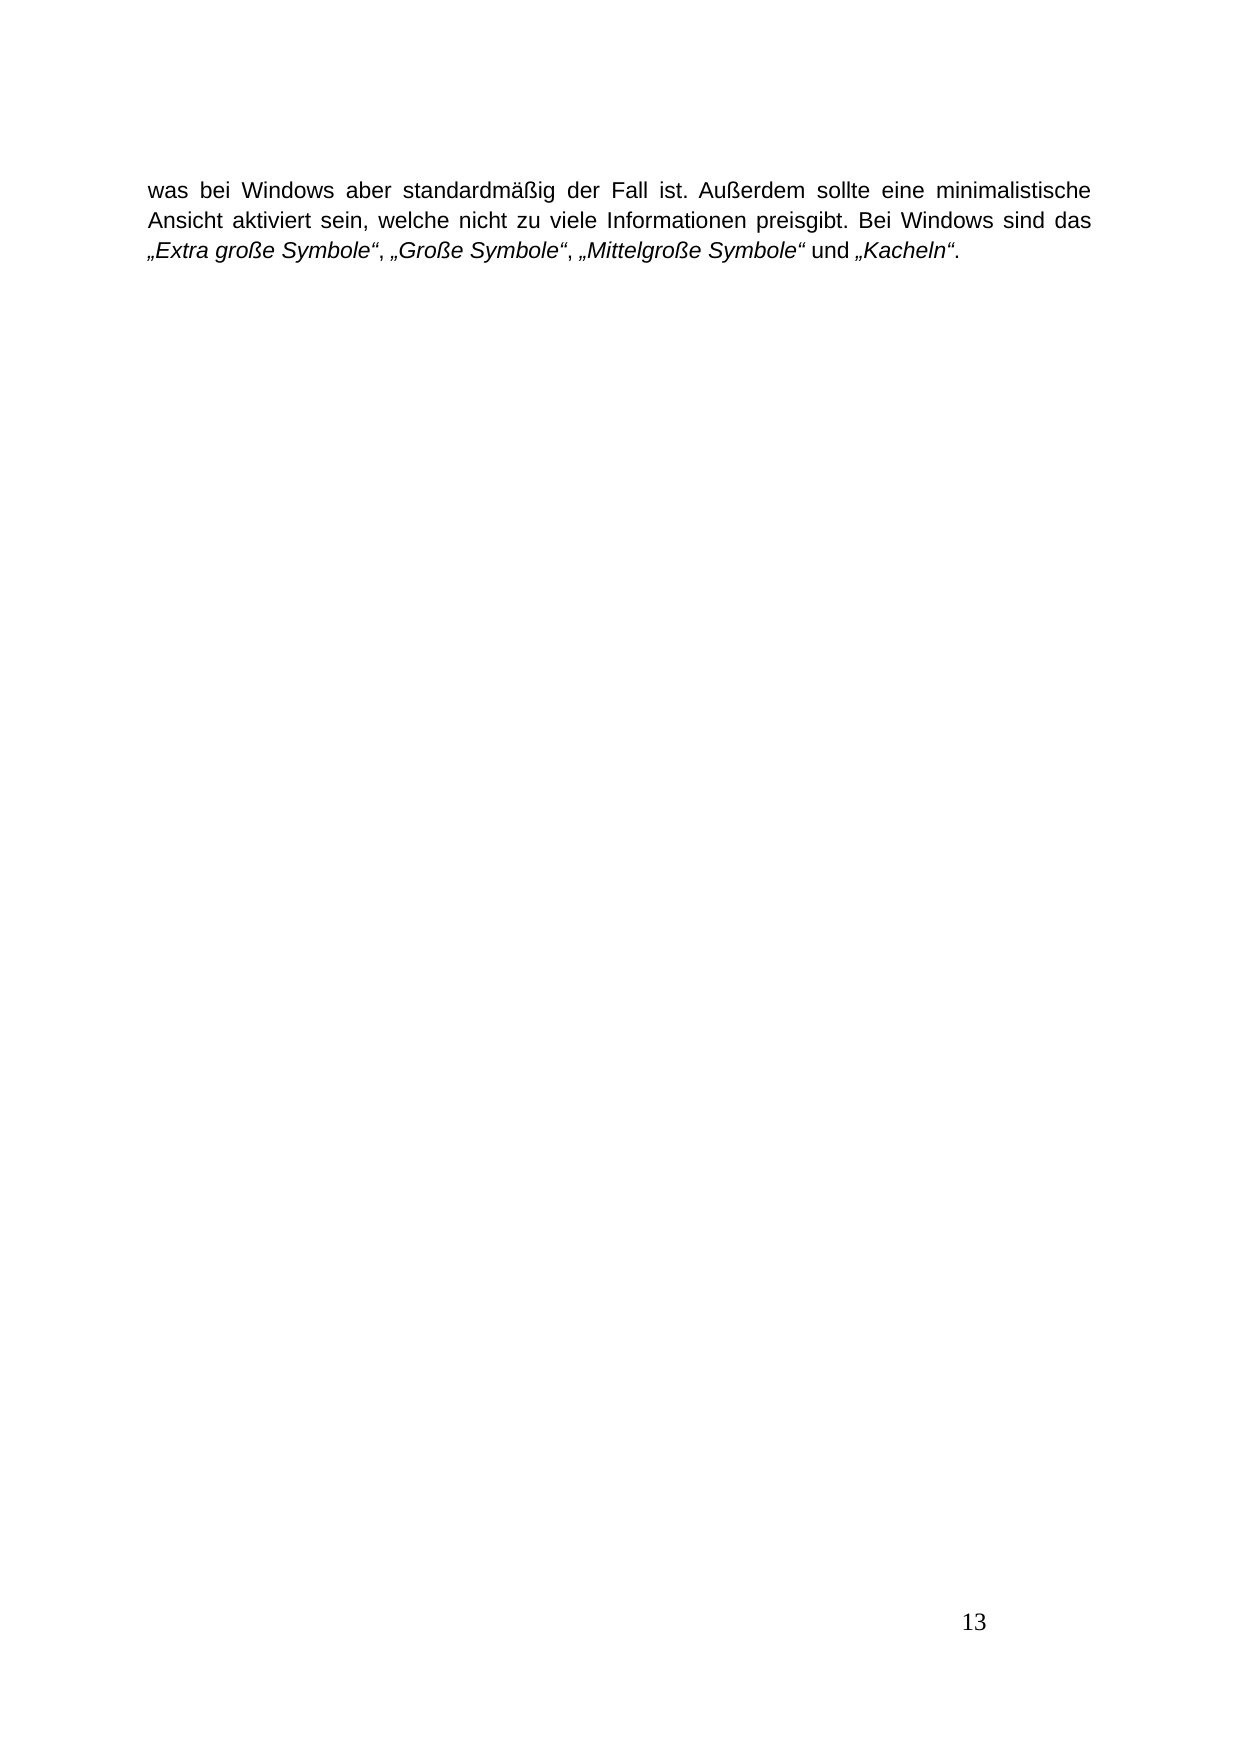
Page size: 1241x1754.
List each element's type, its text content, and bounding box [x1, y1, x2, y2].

text was bei Windows aber standardmäßig der Fall ist. Außerdem sollte eine minimalistische Ansicht aktiviert sein, welche nicht zu viele Informationen preisgibt. Bei Windows sind das „Extra große Symbole“, „Große Symbole“, „Mittelgroße Symbole“ und „Kacheln“. [148, 177, 1093, 263]
